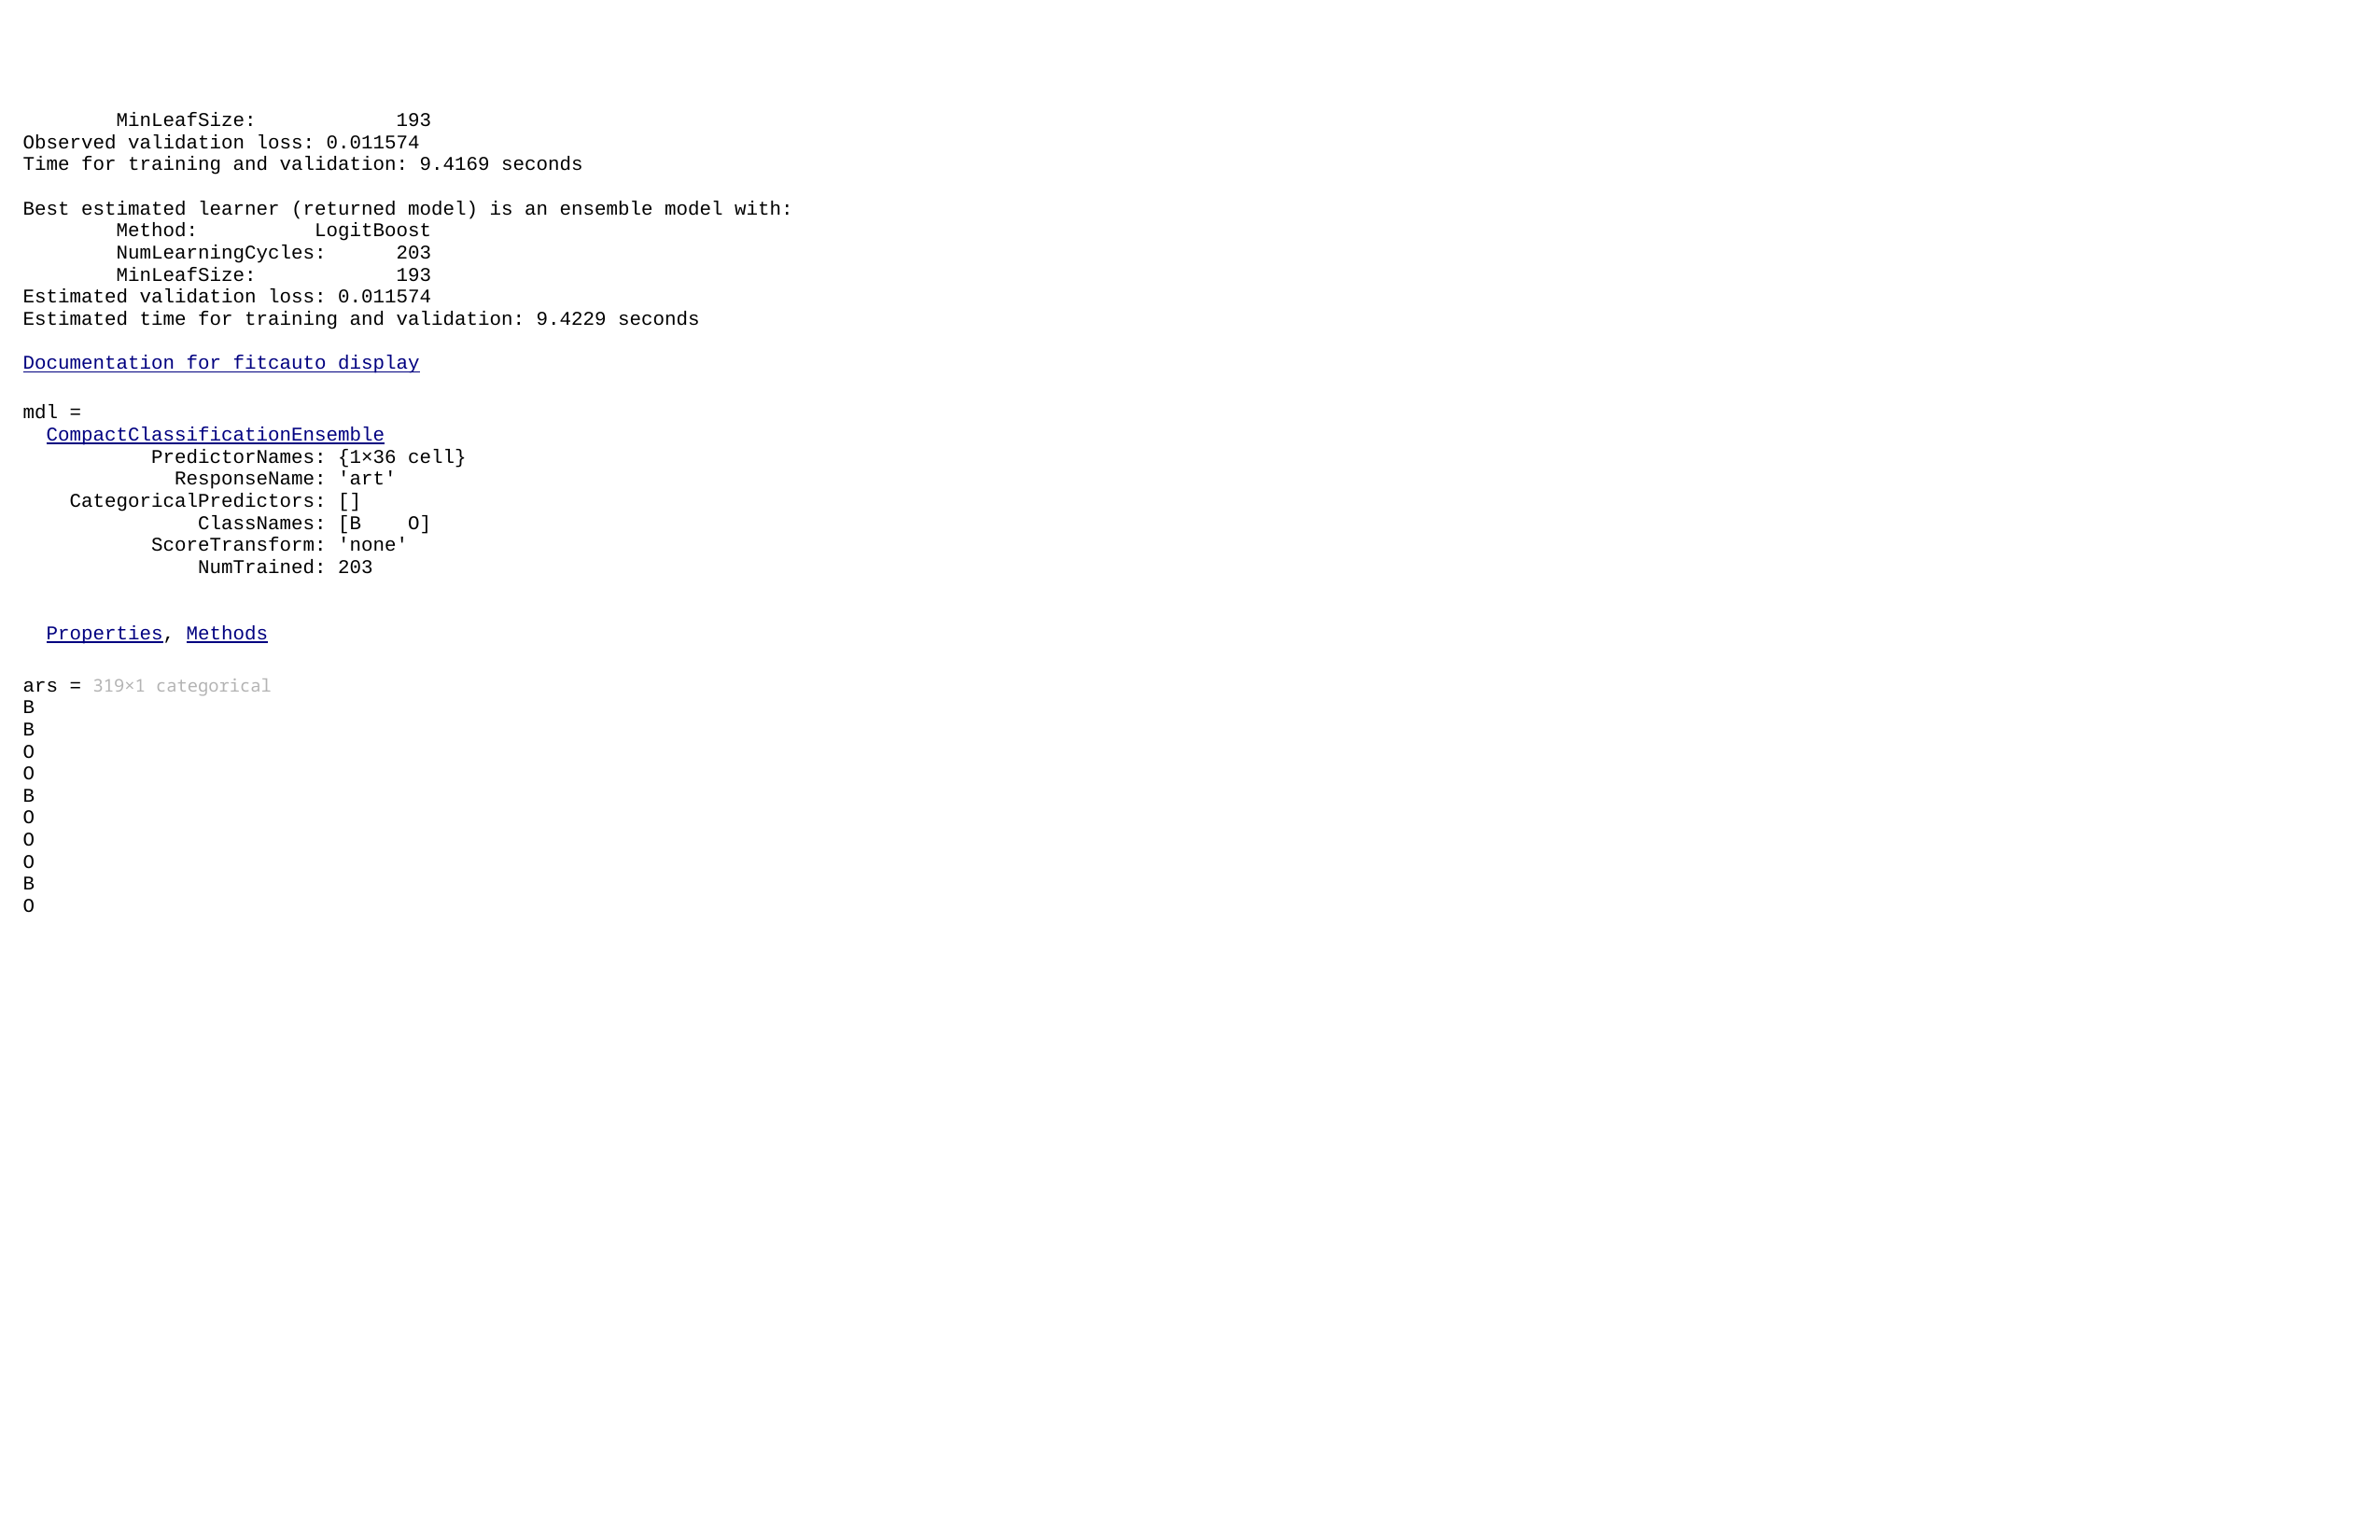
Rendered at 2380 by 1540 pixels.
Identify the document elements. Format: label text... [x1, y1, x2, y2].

text B [22, 874, 2362, 896]
text Properties, Methods [22, 623, 2362, 645]
text MinLeafSize: 193 [22, 110, 2362, 133]
text NumLearningCycles: 203 [22, 243, 2362, 265]
text Estimated validation loss: 0.011574 [22, 287, 2362, 309]
text O [22, 830, 2362, 852]
text PredictorNames: {1×36 cell} [22, 447, 2362, 469]
text O [22, 852, 2362, 874]
text O [22, 896, 2362, 918]
text CategoricalPredictors: [] [22, 491, 2362, 512]
text mdl = [22, 402, 2362, 425]
text Estimated time for training and validation: 9.4229 seconds [22, 309, 2362, 330]
text B [22, 720, 2362, 741]
text Best estimated learner (returned model) is an ensemble model with: [22, 199, 2362, 220]
text ClassNames: [B O] [22, 512, 2362, 535]
text ResponseName: 'art' [22, 469, 2362, 491]
text Documentation for fitcauto display [22, 353, 2362, 375]
text Time for training and validation: 9.4169 seconds [22, 154, 2362, 176]
text O [22, 808, 2362, 830]
text Observed validation loss: 0.011574 [22, 133, 2362, 154]
text O [22, 763, 2362, 786]
text NumTrained: 203 [22, 557, 2362, 580]
text CompactClassificationEnsemble [22, 425, 2362, 447]
text B [22, 697, 2362, 720]
text ars = 319×1 categorical [22, 673, 2362, 697]
text Method: LogitBoost [22, 220, 2362, 243]
text ScoreTransform: 'none' [22, 535, 2362, 557]
text O [22, 741, 2362, 763]
text MinLeafSize: 193 [22, 265, 2362, 287]
text B [22, 786, 2362, 808]
